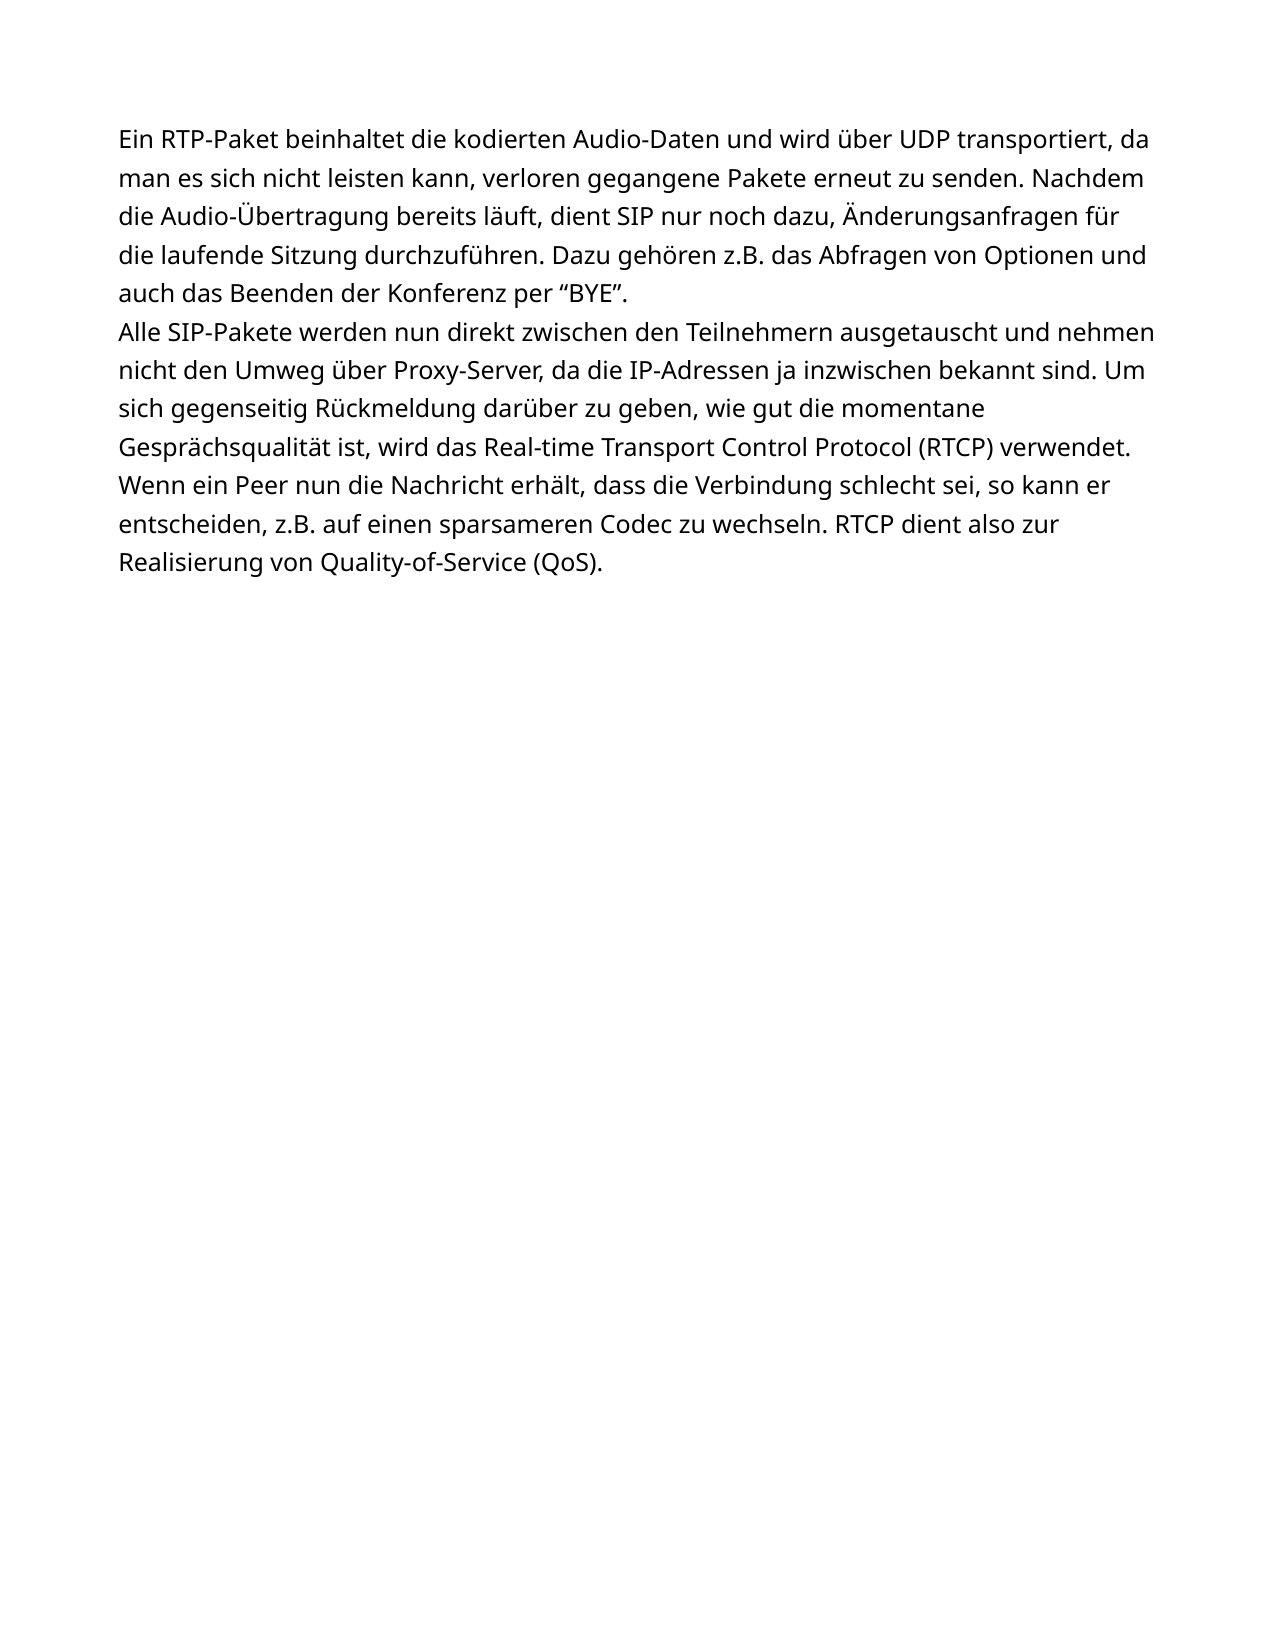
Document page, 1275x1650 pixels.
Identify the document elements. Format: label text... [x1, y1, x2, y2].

text Alle SIP-Pakete werden nun direkt zwischen den Teilnehmern ausgetauscht und nehmen nicht den Umweg über Proxy-Server, da die IP-Adressen ja inzwischen bekannt sind. Um sich gegenseitig Rückmeldung darüber zu geben, wie gut die momentane Gesprächsqualität ist, wird das Real-time Transport Control Protocol (RTCP) verwendet. Wenn ein Peer nun die Nachricht erhält, dass die Verbindung schlecht sei, so kann er entscheiden, z.B. auf einen sparsameren Codec zu wechseln. RTCP dient also zur Realisierung von Quality-of-Service (QoS). [118, 310, 1157, 579]
text Ein RTP-Paket beinhaltet die kodierten Audio-Daten und wird über UDP transportiert, da man es sich nicht leisten kann, verloren gegangene Pakete erneut zu senden. Nachdem die Audio-Übertragung bereits läuft, dient SIP nur noch dazu, Änderungsanfragen für die laufende Sitzung durchzuführen. Dazu gehören z.B. das Abfragen von Optionen und auch das Beenden der Konferenz per “BYE”. [118, 118, 1157, 310]
